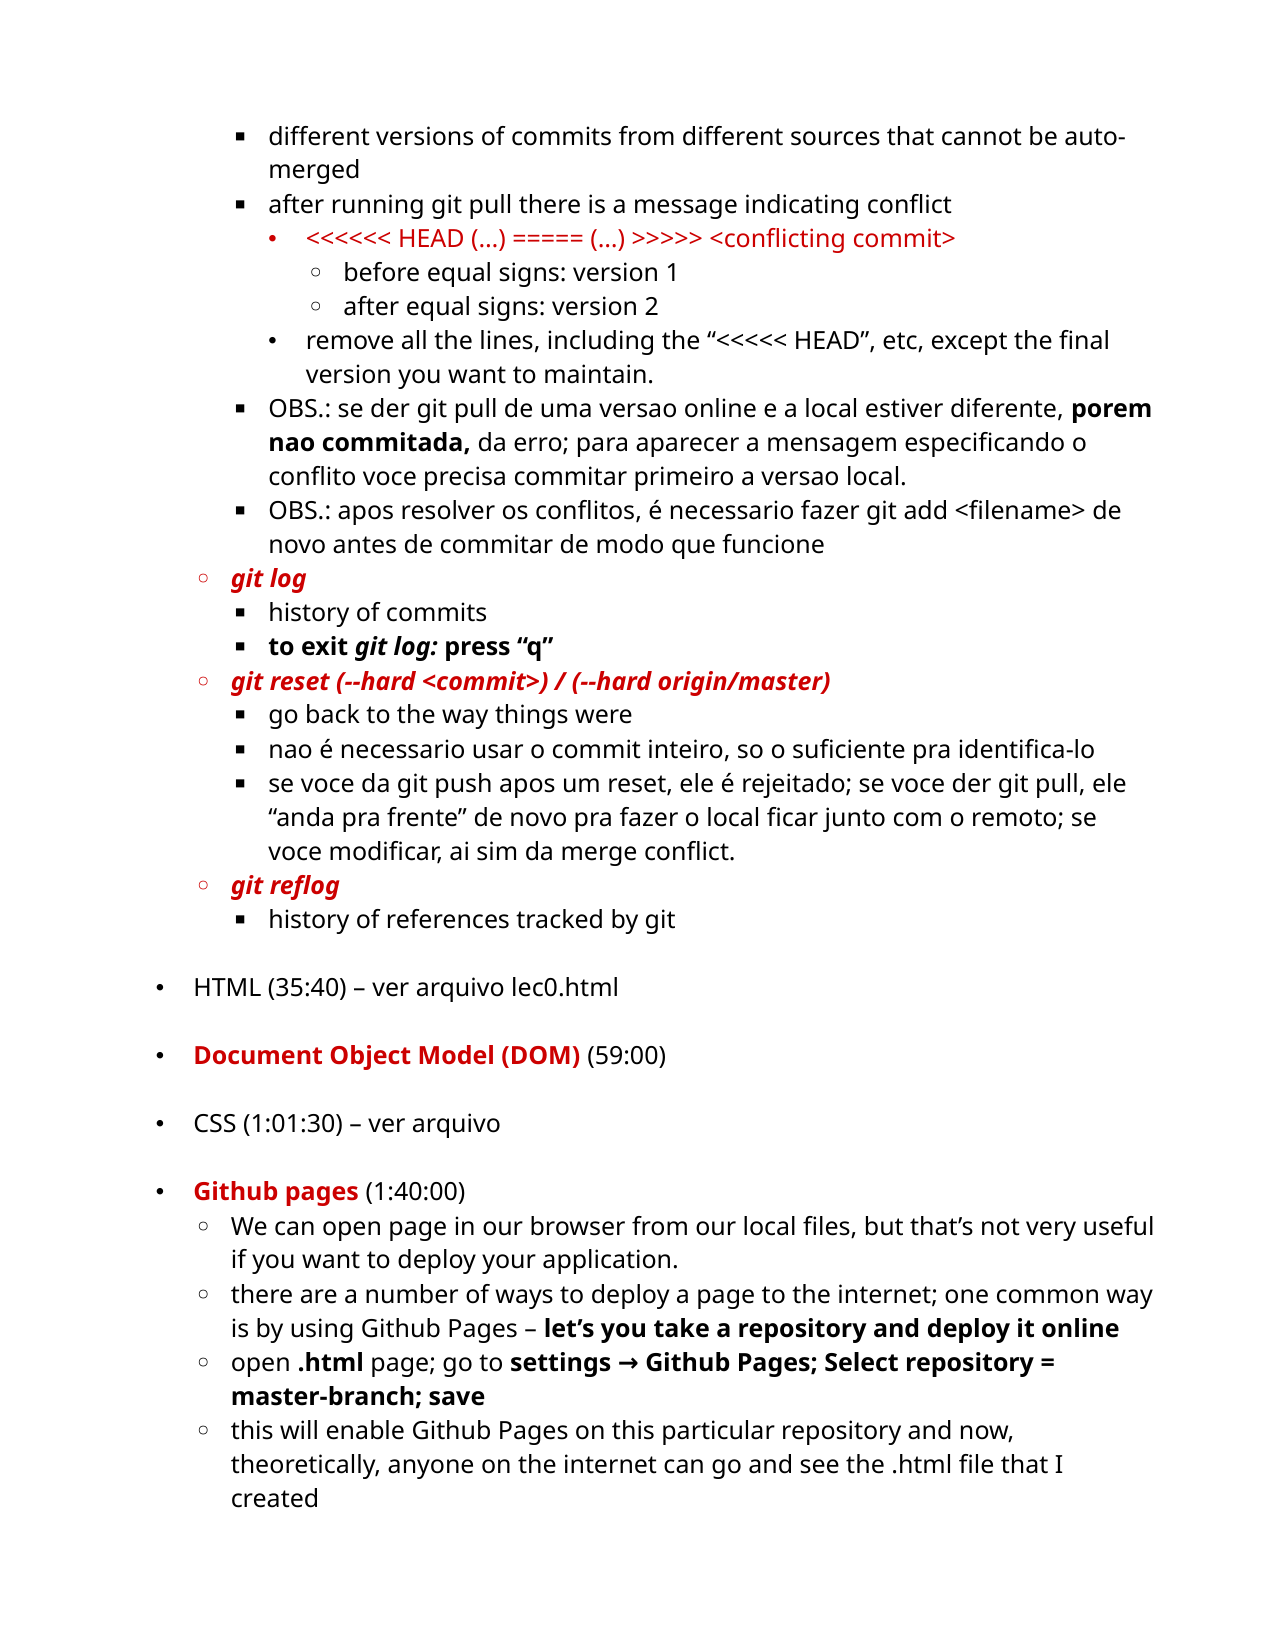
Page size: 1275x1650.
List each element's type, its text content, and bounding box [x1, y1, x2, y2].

list git log [193, 561, 1157, 595]
list history of commits [231, 595, 1157, 629]
list se voce da git push apos um reset, ele é rejeitado; se voce der git pull, ele “anda pra frente” de novo pra fazer o local ficar junto com o remoto; se voce modificar, ai sim da merge conflict. [231, 765, 1157, 867]
list after running git pull there is a message indicating conflict [231, 186, 1157, 220]
list to exit git log: press “q” [231, 629, 1157, 663]
list Github pages (1:40:00) [156, 1174, 1157, 1208]
list history of references tracked by git [231, 902, 1157, 936]
list HTML (35:40) – ver arquivo lec0.html [156, 970, 1157, 1004]
list go back to the way things were [231, 697, 1157, 731]
list after equal signs: version 2 [306, 288, 1157, 322]
list this will enable Github Pages on this particular repository and now, theoretically, anyone on the internet can go and see the .html file that I created [193, 1412, 1157, 1515]
list We can open page in our browser from our local files, but that’s not very useful if you want to deploy your application. [193, 1208, 1157, 1276]
list open .html page; go to settings → Github Pages; Select repository = master-branch; save [193, 1344, 1157, 1412]
list different versions of commits from different sources that cannot be auto-merged [231, 118, 1157, 186]
list OBS.: apos resolver os conflitos, é necessario fazer git add <filename> de novo antes de commitar de modo que funcione [231, 493, 1157, 561]
list there are a number of ways to deploy a page to the internet; one common way is by using Github Pages – let’s you take a repository and deploy it online [193, 1276, 1157, 1344]
list nao é necessario usar o commit inteiro, so o suficiente pra identifica-lo [231, 731, 1157, 765]
list CSS (1:01:30) – ver arquivo [156, 1106, 1157, 1140]
list <<<<<< HEAD (…) ===== (…) >>>>> <conflicting commit> [268, 220, 1157, 254]
list remove all the lines, including the “<<<<< HEAD”, etc, except the final version you want to maintain. [268, 322, 1157, 391]
list git reset (--hard <commit>) / (--hard origin/master) [193, 663, 1157, 697]
list before equal signs: version 1 [306, 254, 1157, 288]
list git reflog [193, 867, 1157, 902]
list Document Object Model (DOM) (59:00) [156, 1038, 1157, 1072]
list OBS.: se der git pull de uma versao online e a local estiver diferente, porem nao commitada, da erro; para aparecer a mensagem especificando o conflito voce precisa commitar primeiro a versao local. [231, 391, 1157, 493]
